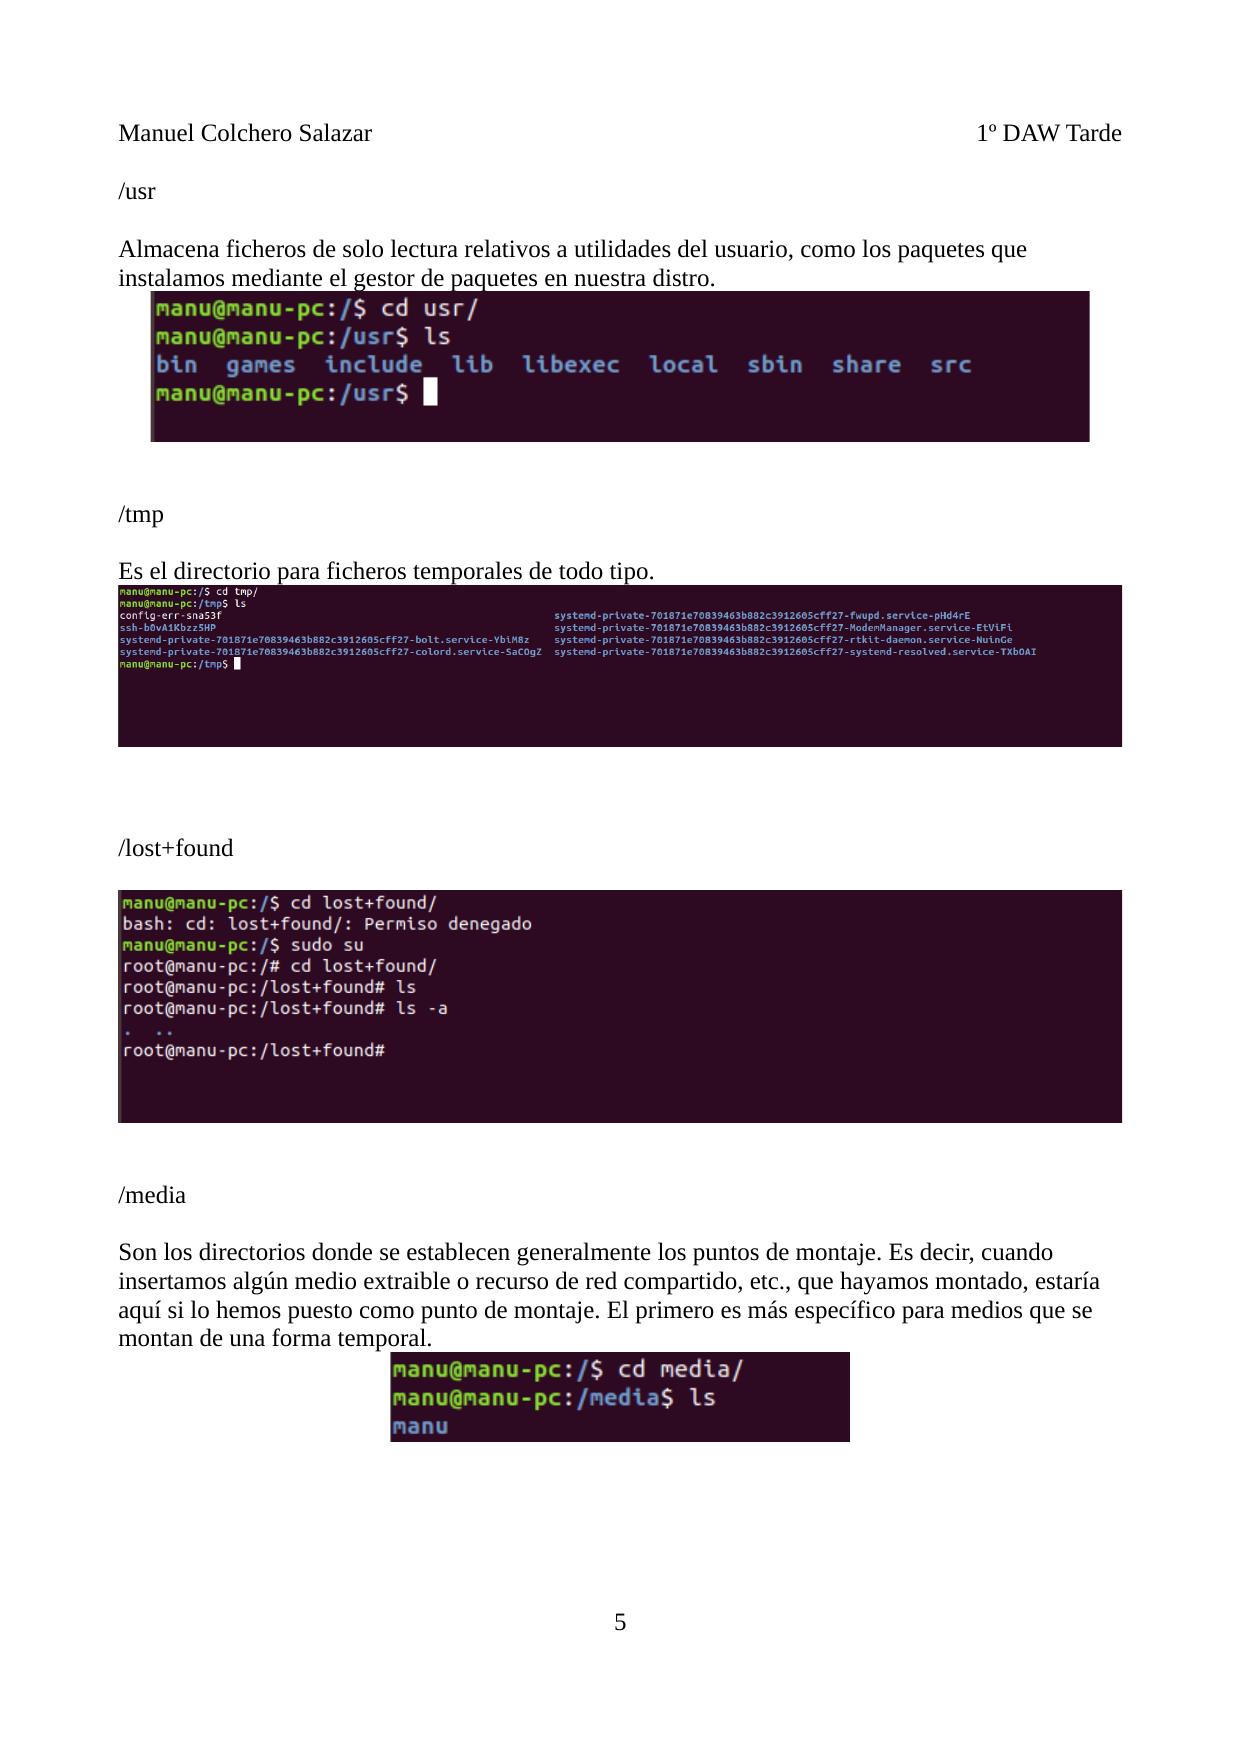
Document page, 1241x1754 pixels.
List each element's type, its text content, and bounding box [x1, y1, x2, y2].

text /lost+found [118, 833, 1122, 861]
picture [390, 1352, 850, 1442]
picture [118, 585, 1123, 747]
text Es el directorio para ficheros temporales de todo tipo. [118, 556, 1122, 585]
text Almacena ficheros de solo lectura relativos a utilidades del usuario, como los paquetes que instalamos mediante el gestor de paquetes en nuestra distro. [118, 234, 1122, 291]
text /usr [118, 176, 1122, 205]
text /media [118, 1180, 1122, 1208]
text Son los directorios donde se establecen generalmente los puntos de montaje. Es decir, cuando insertamos algún medio extraible o recurso de red compartido, etc., que hayamos montado, estaría aquí si lo hemos puesto como punto de montaje. El primero es más específico para medios que se montan de una forma temporal. [118, 1237, 1122, 1352]
picture [118, 890, 1123, 1123]
picture [150, 291, 1090, 442]
text /tmp [118, 499, 1122, 528]
